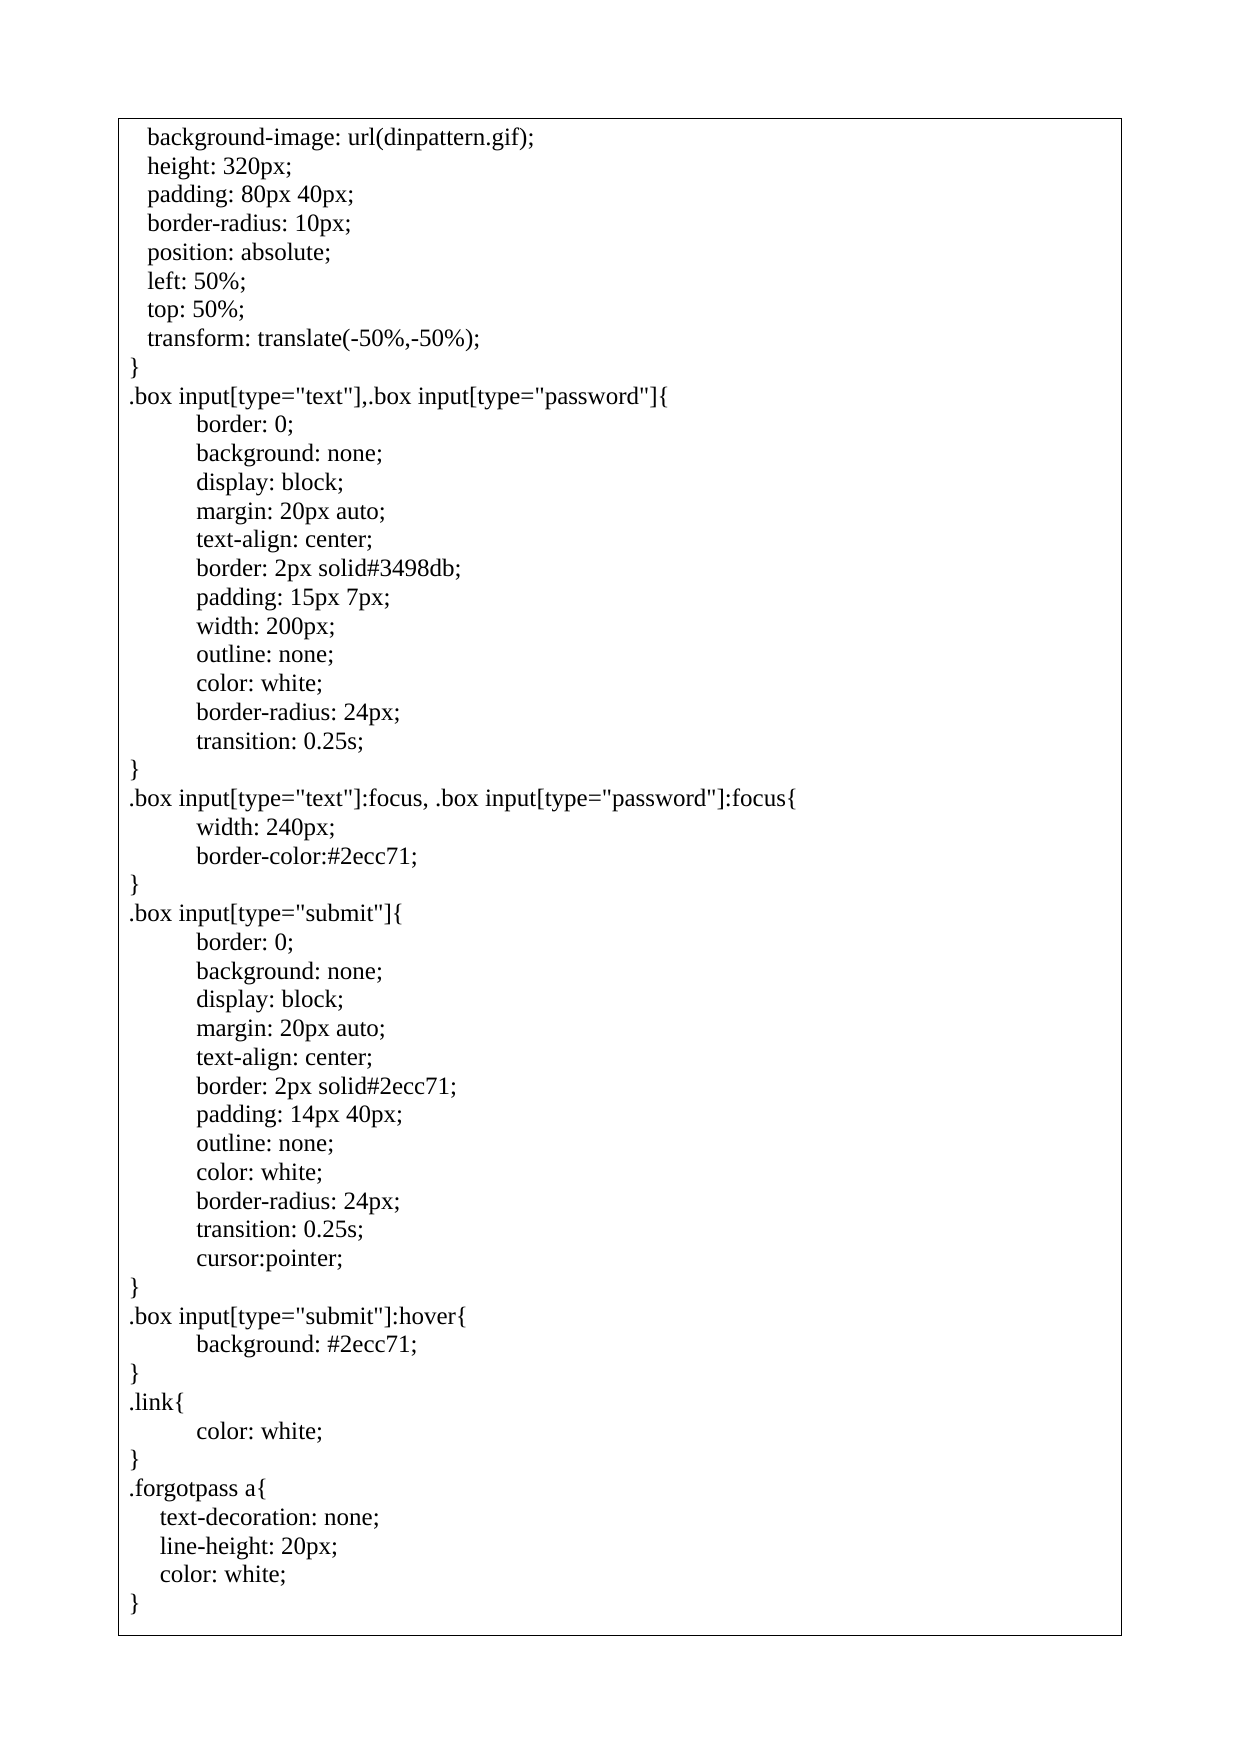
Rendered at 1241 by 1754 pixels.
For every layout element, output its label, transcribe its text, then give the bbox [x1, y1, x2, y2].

text color: white; [122, 668, 1118, 697]
text border-radius: 24px; [122, 697, 1118, 726]
text margin: 20px auto; [122, 1013, 1118, 1042]
text .link{ [122, 1387, 1118, 1416]
text background: #2ecc71; [122, 1329, 1118, 1358]
text .box input[type="text"]:focus, .box input[type="password"]:focus{ [122, 783, 1118, 812]
text border-color:#2ecc71; [122, 841, 1118, 869]
text } [122, 352, 1118, 381]
text } [122, 1358, 1118, 1387]
text border: 0; [122, 409, 1118, 438]
text transform: translate(-50%,-50%); [122, 323, 1118, 352]
text border: 2px solid#3498db; [122, 553, 1118, 582]
text border: 2px solid#2ecc71; [122, 1071, 1118, 1099]
text text-decoration: none; [122, 1502, 1118, 1531]
text display: block; [122, 984, 1118, 1013]
text .box input[type="text"],.box input[type="password"]{ [122, 381, 1118, 409]
text } [122, 1588, 1118, 1617]
text background: none; [122, 438, 1118, 467]
text display: block; [122, 467, 1118, 496]
text position: absolute; [122, 237, 1118, 266]
text top: 50%; [122, 294, 1118, 323]
text transition: 0.25s; [122, 726, 1118, 754]
text padding: 80px 40px; [122, 179, 1118, 208]
text } [122, 1444, 1118, 1473]
text border-radius: 24px; [122, 1186, 1118, 1214]
text border: 0; [122, 927, 1118, 956]
text .box input[type="submit"]{ [122, 898, 1118, 927]
text .box input[type="submit"]:hover{ [122, 1301, 1118, 1329]
text left: 50%; [122, 266, 1118, 294]
text color: white; [122, 1559, 1118, 1588]
text line-height: 20px; [122, 1531, 1118, 1559]
text outline: none; [122, 1128, 1118, 1157]
text height: 320px; [122, 151, 1118, 179]
text } [122, 1272, 1118, 1301]
text .forgotpass a{ [122, 1473, 1118, 1502]
text transition: 0.25s; [122, 1214, 1118, 1243]
text width: 200px; [122, 611, 1118, 639]
text border-radius: 10px; [122, 208, 1118, 237]
text } [122, 754, 1118, 783]
text color: white; [122, 1416, 1118, 1444]
text } [122, 869, 1118, 898]
text padding: 15px 7px; [122, 582, 1118, 611]
text color: white; [122, 1157, 1118, 1186]
text text-align: center; [122, 1042, 1118, 1071]
text margin: 20px auto; [122, 496, 1118, 524]
text outline: none; [122, 639, 1118, 668]
text width: 240px; [122, 812, 1118, 841]
text background-image: url(dinpattern.gif); [122, 122, 1118, 151]
text background: none; [122, 956, 1118, 984]
text padding: 14px 40px; [122, 1099, 1118, 1128]
text cursor:pointer; [122, 1243, 1118, 1272]
text text-align: center; [122, 524, 1118, 553]
